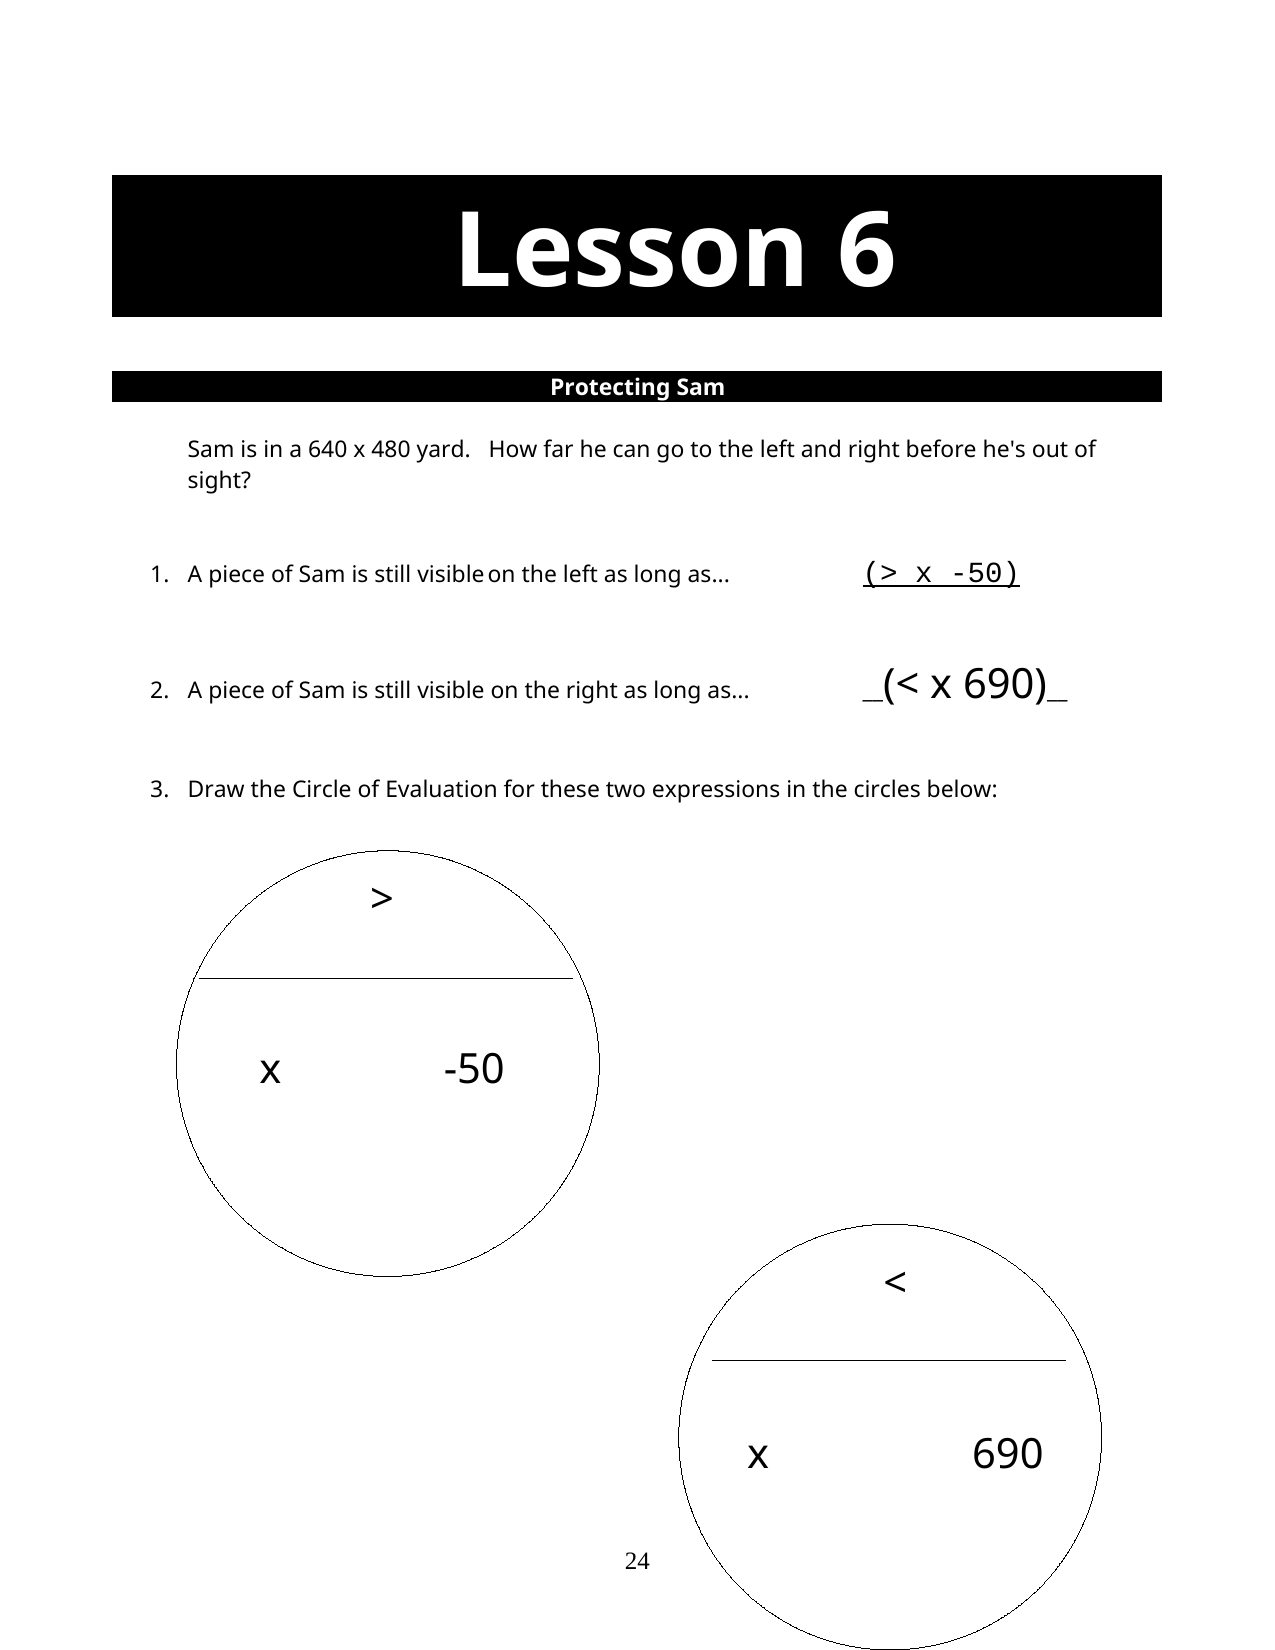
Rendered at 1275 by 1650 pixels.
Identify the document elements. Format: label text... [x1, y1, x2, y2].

subtitle Lesson 6 [112, 175, 1162, 317]
list Sam is in a 640 x 480 yard. How far he can go to the left and right before he's out of sight? [150, 433, 1162, 496]
list A piece of Sam is still visible on the right as long as... __(< x 690)__ [150, 654, 1162, 711]
subtitle Protecting Sam [112, 371, 1162, 402]
list A piece of Sam is still visible on the left as long as... (> x -50) [150, 558, 1162, 591]
list Draw the Circle of Evaluation for these two expressions in the circles below: [150, 773, 1162, 804]
